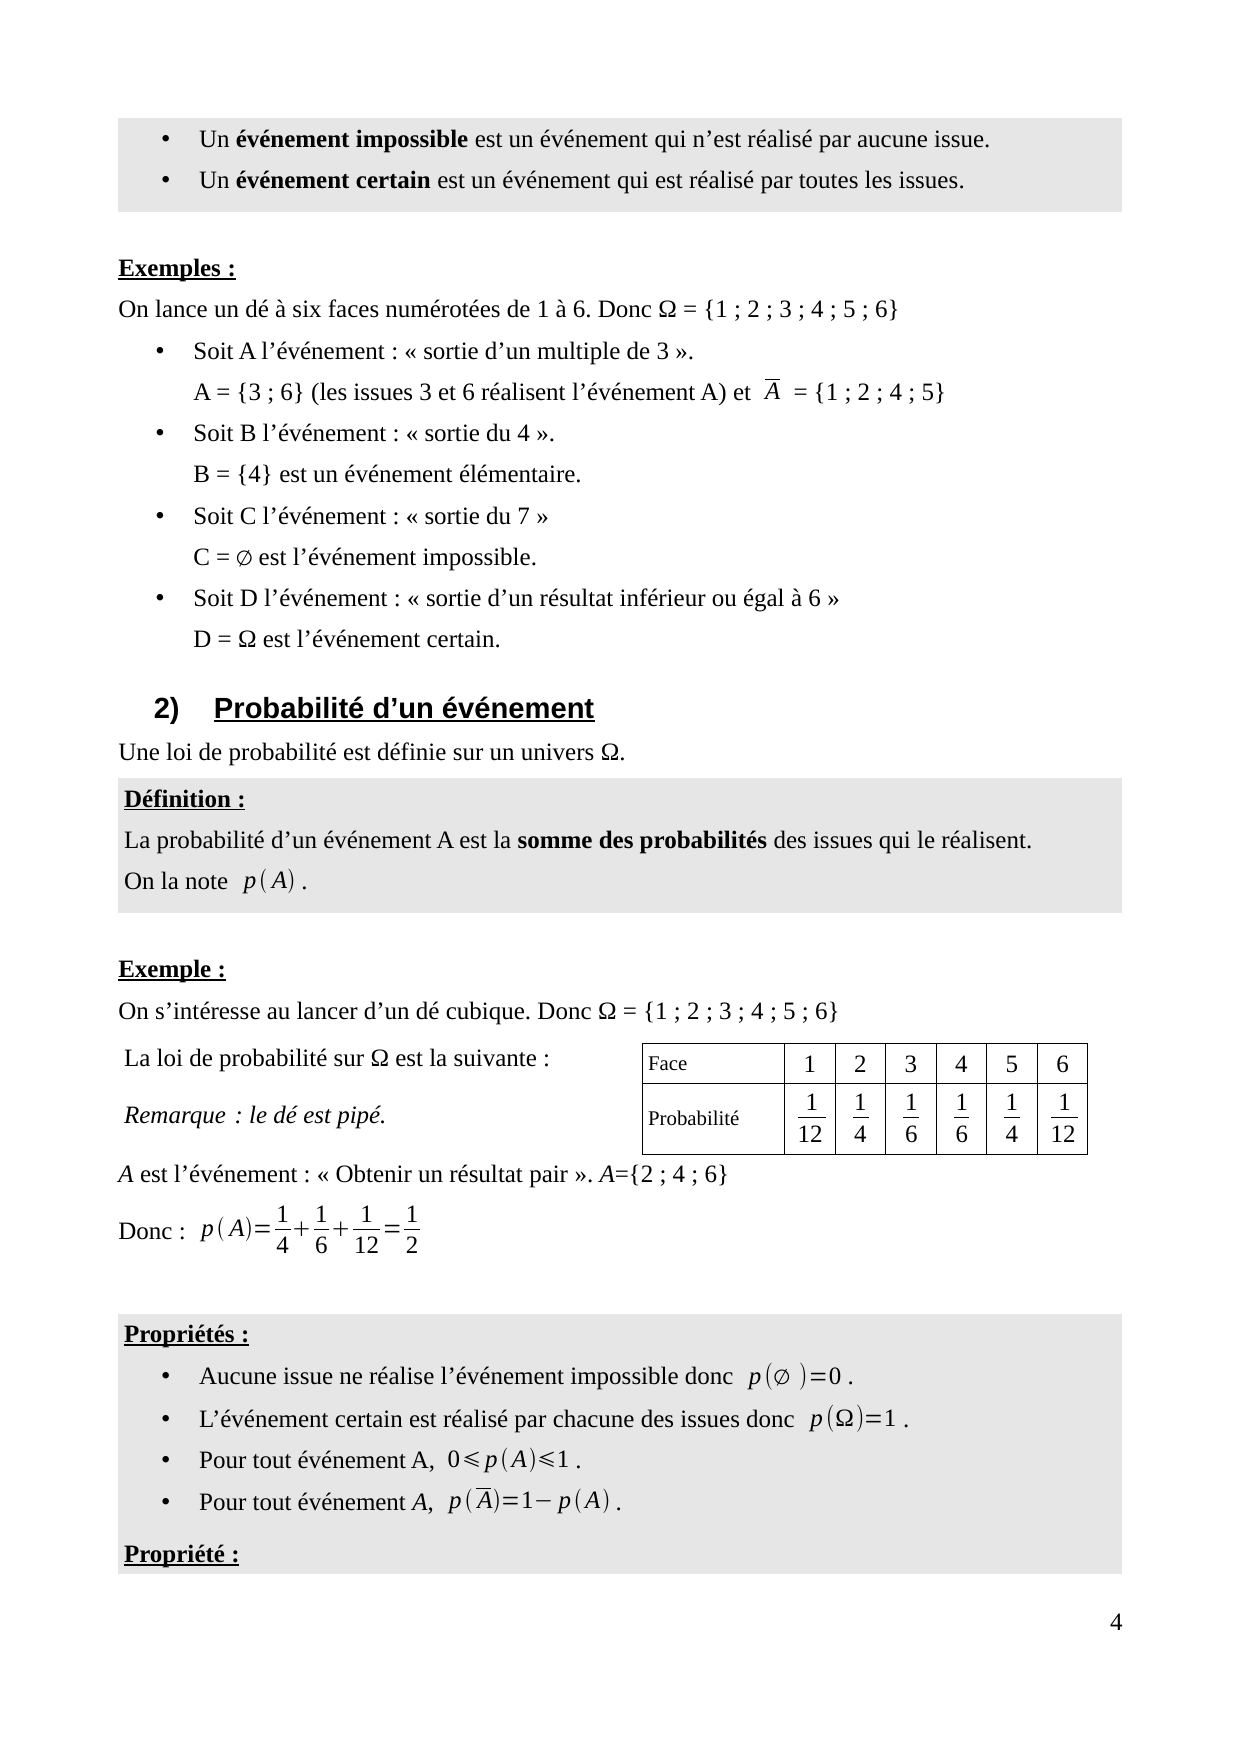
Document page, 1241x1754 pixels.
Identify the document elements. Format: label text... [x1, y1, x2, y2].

table_header 2 [836, 1044, 885, 1083]
table_cell [886, 1084, 936, 1154]
subtitle Probabilité d’un événement [153, 691, 1122, 724]
table_header 1 [785, 1044, 835, 1083]
list Soit B l’événement : « sortie du 4 ». [156, 418, 1122, 447]
table_header Face [643, 1044, 784, 1083]
table_header 3 [886, 1044, 936, 1083]
text On s’intéresse au lancer d’un dé cubique. Donc Ω = {1 ; 2 ; 3 ; 4 ; 5 ; 6} [118, 996, 1122, 1024]
text Une loi de probabilité est définie sur un univers Ω. [118, 737, 1122, 766]
table_header Propriété : Dans le cas d’une loi équirépartie, la probabilité d’un événement A est donné par : [118, 1534, 1122, 1574]
text Exemple : [118, 954, 1122, 983]
text A est l’événement : « Obtenir un résultat pair ». A={2 ; 4 ; 6} [118, 1159, 1122, 1188]
text Donc : [118, 1201, 1122, 1260]
table_header [620, 1037, 1122, 1159]
table_header Définitions : Un événement impossible est un événement qui n’est réalisé par aucune issue. Un événement certain est un événement qui est réalisé par toutes les issues. [118, 118, 1122, 212]
list Soit D l’événement : « sortie d’un résultat inférieur ou égal à 6 » [156, 583, 1122, 612]
table_cell [937, 1084, 986, 1154]
table_header La loi de probabilité sur Ω est la suivante : Remarque : le dé est pipé. [118, 1037, 620, 1159]
list A = {3 ; 6} (les issues 3 et 6 réalisent l’événement A) et = {1 ; 2 ; 4 ; 5} [156, 377, 1122, 406]
table_cell [987, 1084, 1037, 1154]
list Soit C l’événement : « sortie du 7 » [156, 501, 1122, 529]
list D = Ω est l’événement certain. [156, 624, 1122, 653]
text Exemples : [118, 253, 1122, 282]
table_header Propriétés : Aucune issue ne réalise l’événement impossible donc . L’événement certain est réalisé par chacune des issues donc . Pour tout événement A, . Pour tout événement A, . [118, 1314, 1122, 1534]
table_cell [836, 1084, 885, 1154]
table_header 5 [987, 1044, 1037, 1083]
table_cell [785, 1084, 835, 1154]
list C = ∅ est l’événement impossible. [156, 542, 1122, 571]
table_cell Probabilité [643, 1084, 784, 1154]
table_header 6 [1038, 1044, 1087, 1083]
table_header 4 [937, 1044, 986, 1083]
table_header Définition : La probabilité d’un événement A est la somme des probabilités des issues qui le réalisent. On la note . [118, 778, 1122, 913]
list B = {4} est un événement élémentaire. [156, 459, 1122, 488]
list Soit A l’événement : « sortie d’un multiple de 3 ». [156, 336, 1122, 364]
table_cell [1038, 1084, 1087, 1154]
text On lance un dé à six faces numérotées de 1 à 6. Donc Ω = {1 ; 2 ; 3 ; 4 ; 5 ; 6} [118, 294, 1122, 323]
